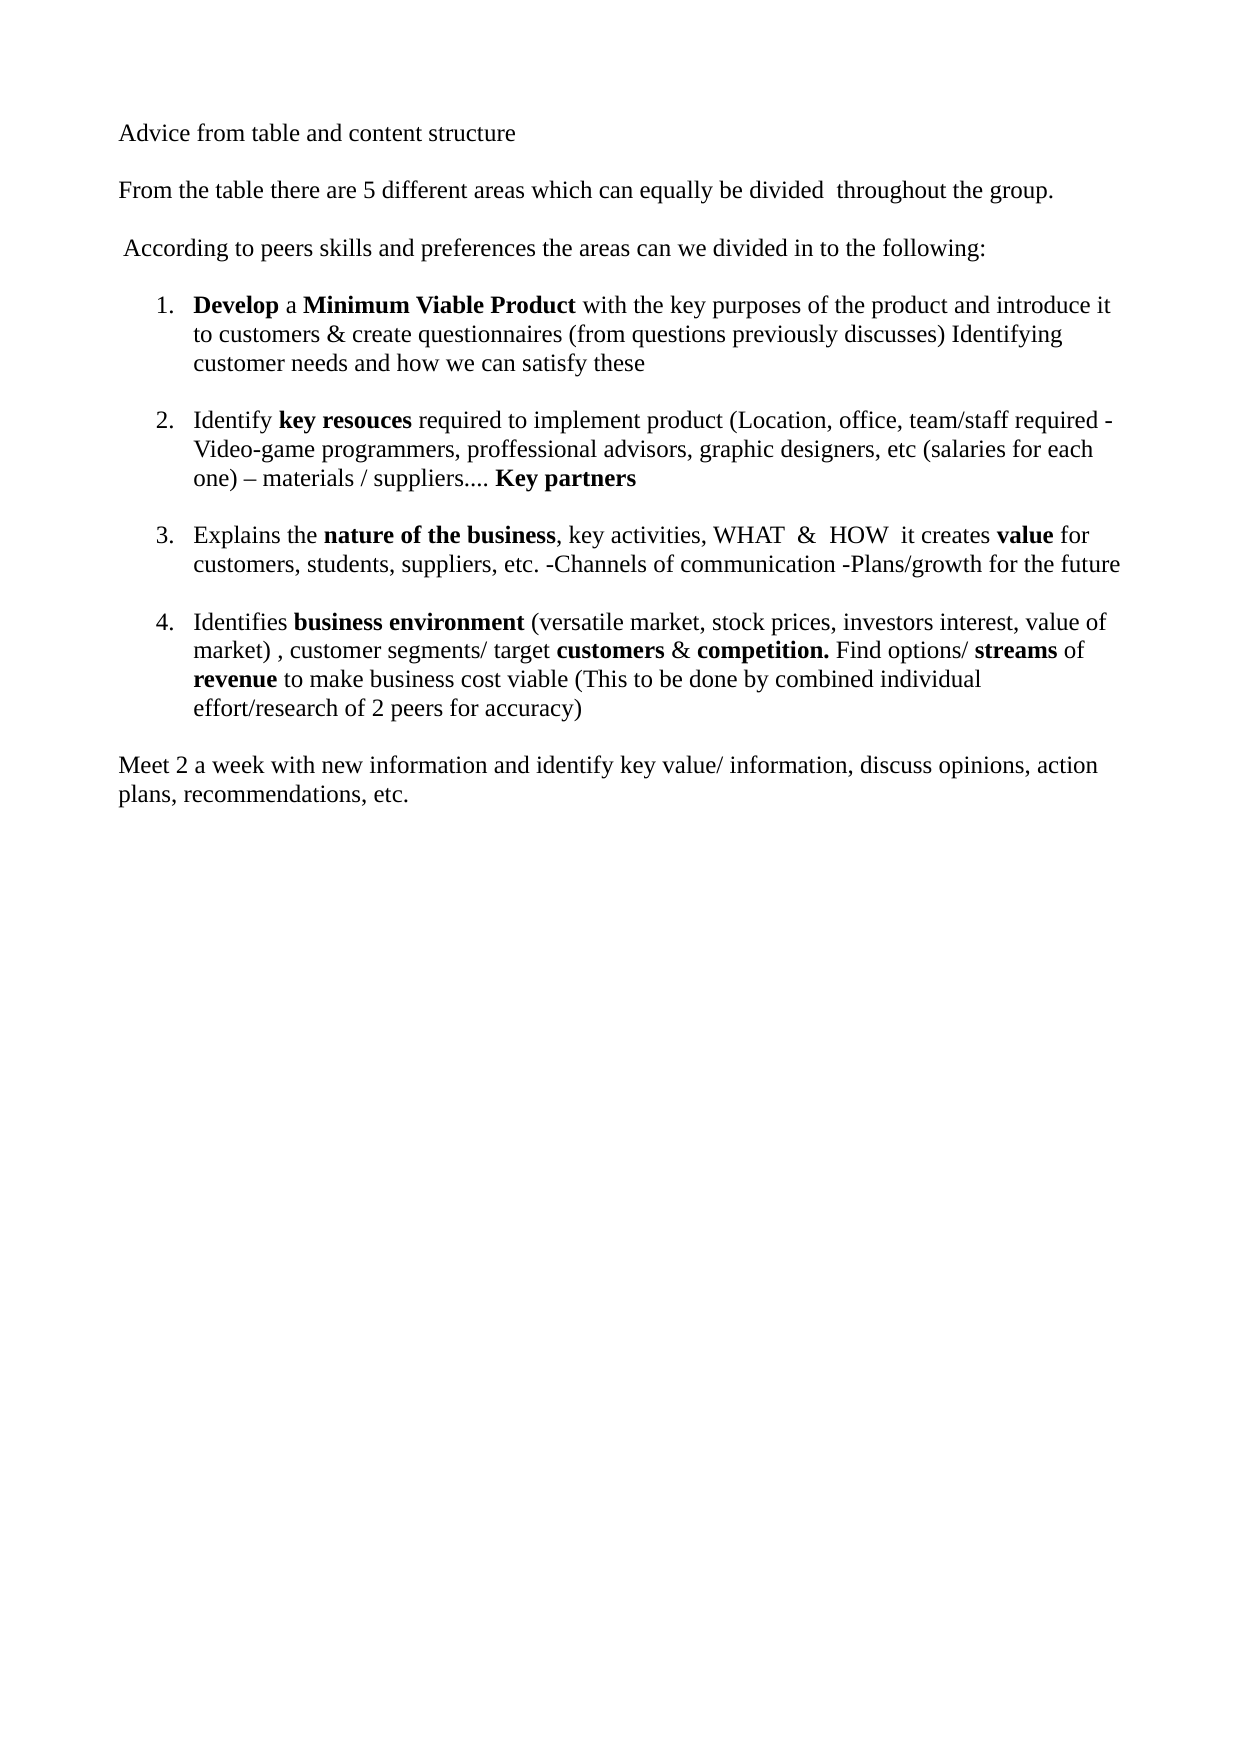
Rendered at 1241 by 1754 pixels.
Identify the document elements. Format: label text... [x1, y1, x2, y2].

list Identify key resouces required to implement product (Location, office, team/staff required - Video-game programmers, proffessional advisors, graphic designers, etc (salaries for each one) – materials / suppliers.... Key partners [156, 406, 1122, 492]
text Meet 2 a week with new information and identify key value/ information, discuss opinions, action plans, recommendations, etc. [118, 751, 1122, 808]
list Identifies business environment (versatile market, stock prices, investors interest, value of market) , customer segments/ target customers & competition. Find options/ streams of revenue to make business cost viable (This to be done by combined individual effort/research of 2 peers for accuracy) [156, 607, 1122, 722]
text According to peers skills and preferences the areas can we divided in to the following: [118, 233, 1122, 262]
list Explains the nature of the business, key activities, WHAT & HOW it creates value for customers, students, suppliers, etc. -Channels of communication -Plans/growth for the future [156, 521, 1122, 578]
text Advice from table and content structure [118, 118, 1122, 147]
list Develop a Minimum Viable Product with the key purposes of the product and introduce it to customers & create questionnaires (from questions previously discusses) Identifying customer needs and how we can satisfy these [156, 291, 1122, 377]
text From the table there are 5 different areas which can equally be divided throughout the group. [118, 176, 1122, 204]
